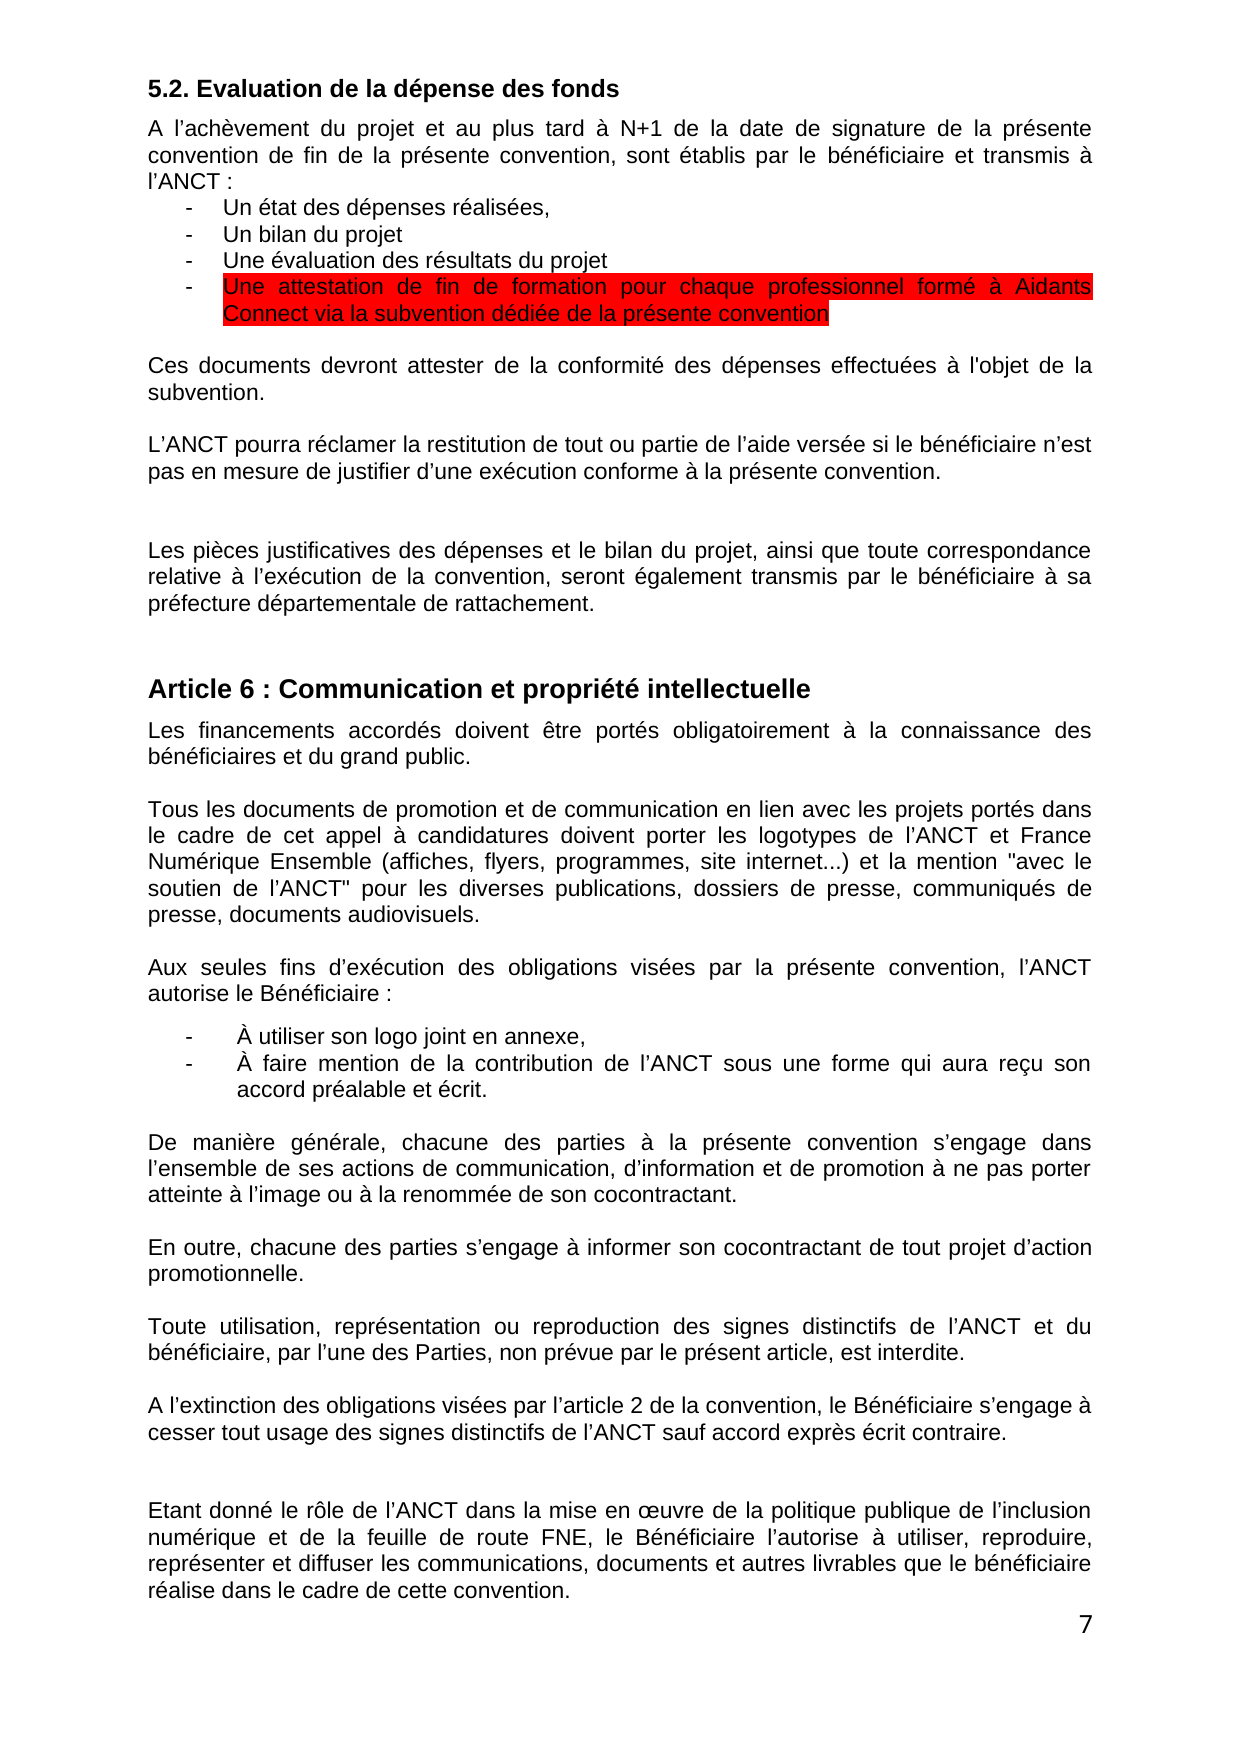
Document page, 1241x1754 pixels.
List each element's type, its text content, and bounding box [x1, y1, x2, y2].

text Les pièces justificatives des dépenses et le bilan du projet, ainsi que toute correspondance relative à l’exécution de la convention, seront également transmis par le bénéficiaire à sa préfecture départementale de rattachement. [148, 537, 1093, 616]
list Une évaluation des résultats du projet [185, 247, 1093, 273]
text Tous les documents de promotion et de communication en lien avec les projets portés dans le cadre de cet appel à candidatures doivent porter les logotypes de l’ANCT et France Numérique Ensemble (affiches, flyers, programmes, site internet...) et la mention "avec le soutien de l’ANCT" pour les diverses publications, dossiers de presse, communiqués de presse, documents audiovisuels. [148, 796, 1093, 927]
list Un bilan du projet [185, 221, 1093, 247]
text A l’extinction des obligations visées par l’article 2 de la convention, le Bénéficiaire s’engage à cesser tout usage des signes distinctifs de l’ANCT sauf accord exprès écrit contraire. [148, 1392, 1093, 1445]
text Les financements accordés doivent être portés obligatoirement à la connaissance des bénéficiaires et du grand public. [148, 717, 1093, 769]
text L’ANCT pourra réclamer la restitution de tout ou partie de l’aide versée si le bénéficiaire n’est pas en mesure de justifier d’une exécution conforme à la présente convention. [148, 431, 1093, 484]
subtitle Article 6 : Communication et propriété intellectuelle [148, 673, 1093, 704]
list Une attestation de fin de formation pour chaque professionnel formé à Aidants Connect via la subvention dédiée de la présente convention [185, 273, 1093, 326]
subtitle 5.2. Evaluation de la dépense des fonds [148, 74, 1093, 103]
text Ces documents devront attester de la conformité des dépenses effectuées à l'objet de la subvention. [148, 352, 1093, 405]
text De manière générale, chacune des parties à la présente convention s’engage dans l’ensemble de ses actions de communication, d’information et de promotion à ne pas porter atteinte à l’image ou à la renommée de son cocontractant. [148, 1128, 1093, 1208]
text Aux seules fins d’exécution des obligations visées par la présente convention, l’ANCT autorise le Bénéficiaire : [148, 954, 1093, 1006]
text Etant donné le rôle de l’ANCT dans la mise en œuvre de la politique publique de l’inclusion numérique et de la feuille de route FNE, le Bénéficiaire l’autorise à utiliser, reproduire, représenter et diffuser les communications, documents et autres livrables que le bénéficiaire réalise dans le cadre de cette convention. [148, 1497, 1093, 1603]
list À utiliser son logo joint en annexe, [185, 1023, 1093, 1049]
text A l’achèvement du projet et au plus tard à N+1 de la date de signature de la présente convention de fin de la présente convention, sont établis par le bénéficiaire et transmis à l’ANCT : [148, 115, 1093, 194]
text En outre, chacune des parties s’engage à informer son cocontractant de tout projet d’action promotionnelle. [148, 1234, 1093, 1287]
text Toute utilisation, représentation ou reproduction des signes distinctifs de l’ANCT et du bénéficiaire, par l’une des Parties, non prévue par le présent article, est interdite. [148, 1313, 1093, 1366]
list À faire mention de la contribution de l’ANCT sous une forme qui aura reçu son accord préalable et écrit. [185, 1049, 1093, 1102]
list Un état des dépenses réalisées, [185, 194, 1093, 221]
